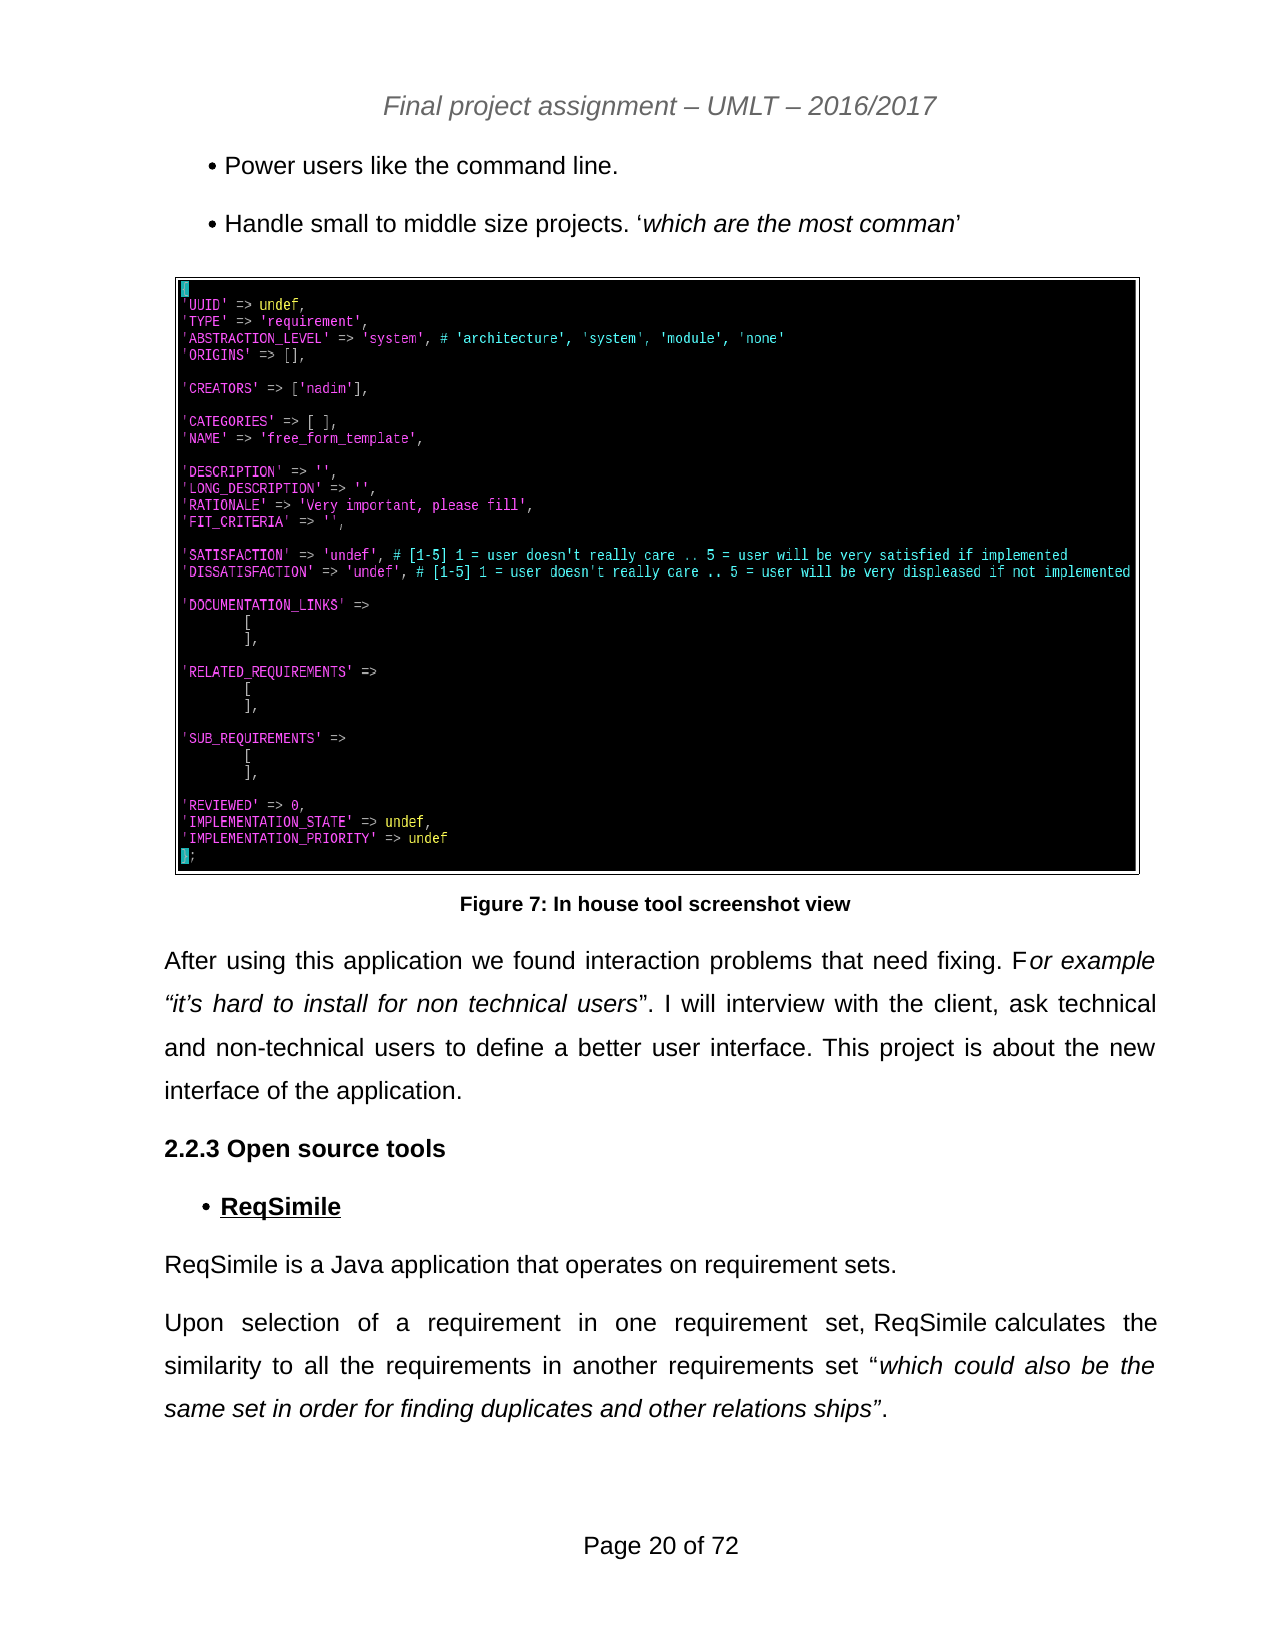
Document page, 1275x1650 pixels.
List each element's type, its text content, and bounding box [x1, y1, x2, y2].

list ReqSimile is a Java application that operates on requirement sets. [164, 1250, 1158, 1279]
text Upon selection of a requirement in one requirement set, ReqSimile calculates the similarity to all the requirements in another requirements set “which could also be the same set in order for finding duplicates and other relations ships”. [164, 1308, 1158, 1423]
picture [178, 280, 1136, 871]
text After using this application we found interaction problems that need fixing. For example “it’s hard to install for non technical users”. I will interview with the client, ask technical and non-technical users to define a better user interface. This project is about the new interface of the application. [164, 946, 1158, 1104]
list Power users like the command line. [208, 151, 1158, 180]
text Figure 7: In house tool screenshot view [164, 278, 1158, 917]
subtitle 2.2.3 Open source tools [164, 1134, 1158, 1163]
list ReqSimile [202, 1192, 1158, 1221]
list Handle small to middle size projects. ‘which are the most comman’ [208, 209, 1158, 238]
